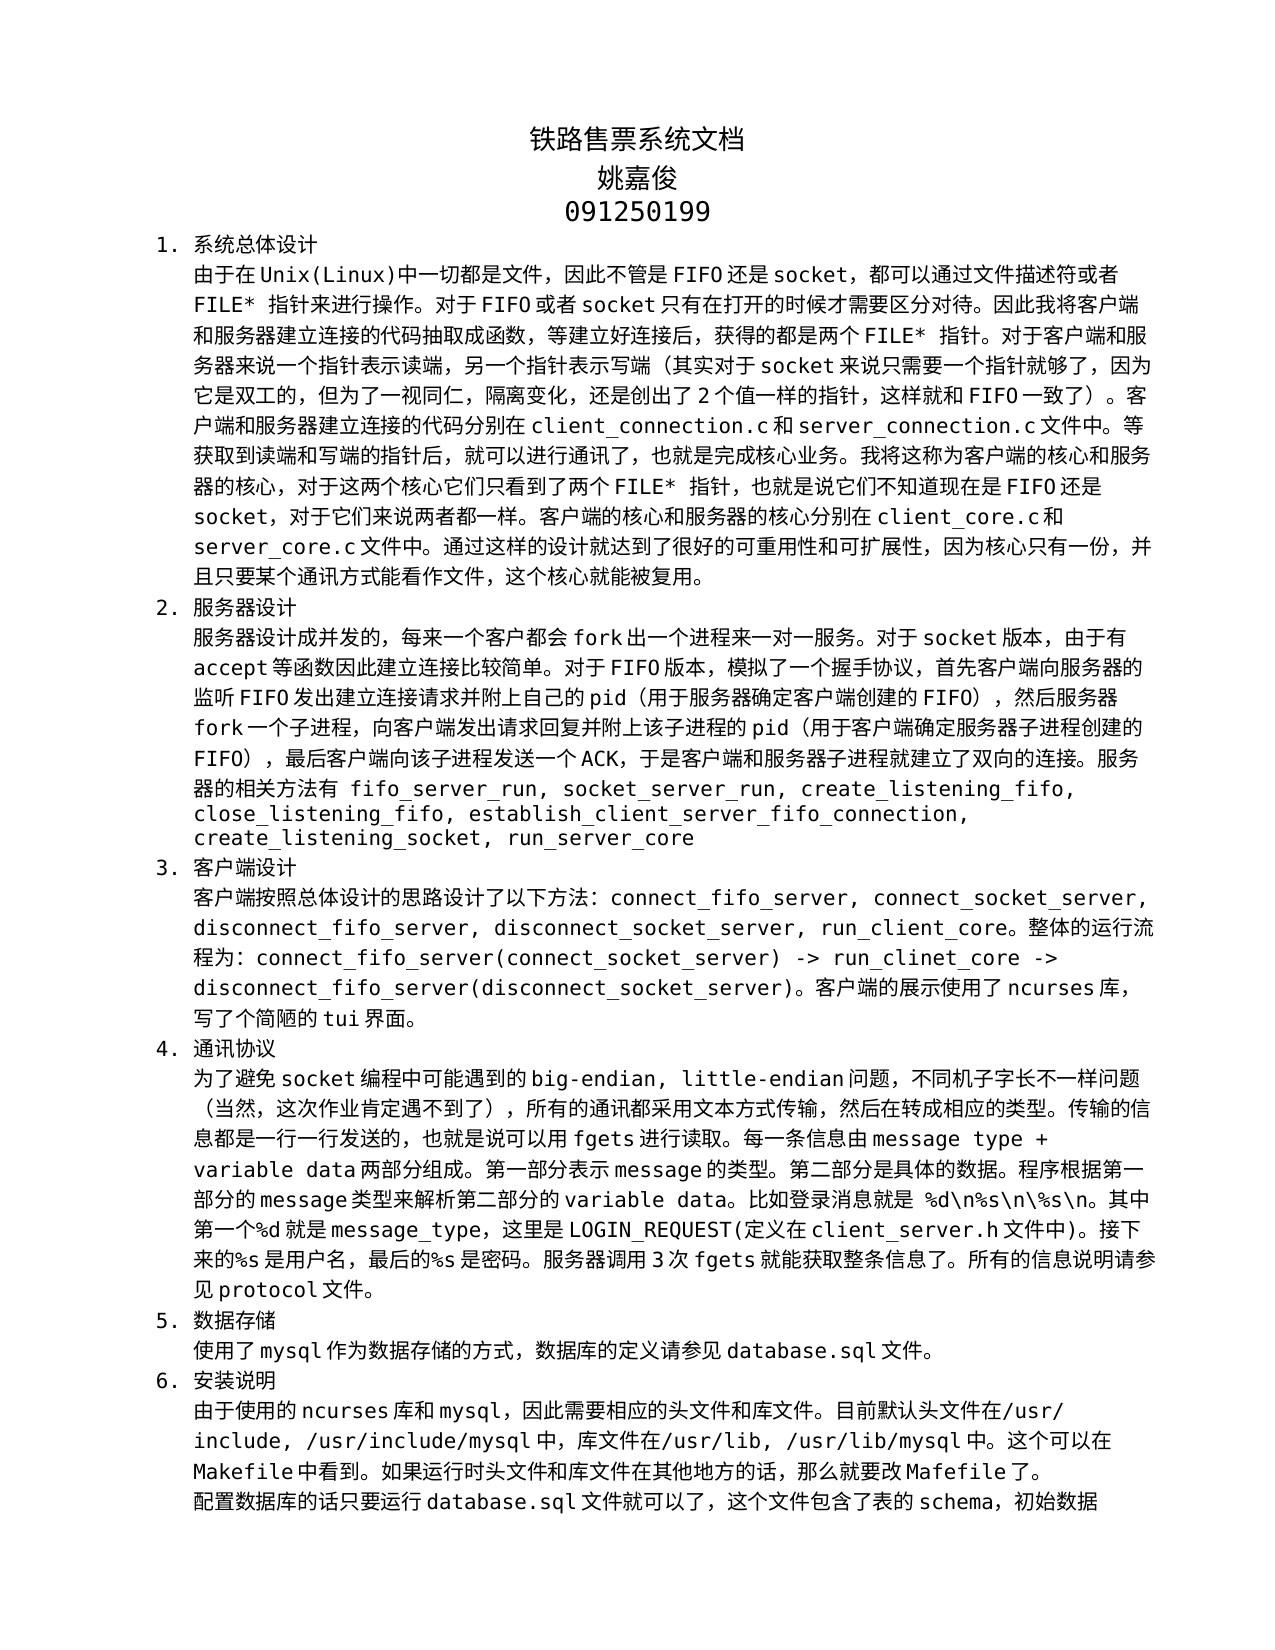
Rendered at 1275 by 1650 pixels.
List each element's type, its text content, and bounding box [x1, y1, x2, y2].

text 姚嘉俊 [118, 157, 1157, 197]
list 为了避免socket编程中可能遇到的big-endian, little-endian问题，不同机子字长不一样问题（当然，这次作业肯定遇不到了），所有的通讯都采用文本方式传输，然后在转成相应的类型。传输的信息都是一行一行发送的，也就是说可以用fgets进行读取。每一条信息由message type + variable data两部分组成。第一部分表示message的类型。第二部分是具体的数据。程序根据第一部分的message类型来解析第二部分的variable data。比如登录消息就是 %d\n%s\n\%s\n。其中第一个%d就是message_type，这里是LOGIN_REQUEST(定义在client_server.h文件中)。接下来的%s是用户名，最后的%s是密码。服务器调用3次fgets就能获取整条信息了。所有的信息说明请参见protocol文件。 [156, 1062, 1157, 1304]
text 091250199 [118, 197, 1157, 228]
list 数据存储 [156, 1304, 1157, 1334]
text 铁路售票系统文档 [118, 118, 1157, 157]
list 通讯协议 [156, 1032, 1157, 1062]
list 配置数据库的话只要运行database.sql文件就可以了，这个文件包含了表的schema，初始数据 [156, 1485, 1157, 1515]
list 客户端按照总体设计的思路设计了以下方法：connect_fifo_server, connect_socket_server, disconnect_fifo_server, disconnect_socket_server, run_client_core。整体的运行流程为：connect_fifo_server(connect_socket_server) -> run_clinet_core -> disconnect_fifo_server(disconnect_socket_server)。客户端的展示使用了ncurses库，写了个简陋的tui界面。 [156, 881, 1157, 1032]
list 安装说明 [156, 1364, 1157, 1394]
list 使用了mysql作为数据存储的方式，数据库的定义请参见database.sql文件。 [156, 1334, 1157, 1364]
list 客户端设计 [156, 851, 1157, 881]
list 系统总体设计 [156, 228, 1157, 258]
list 由于使用的ncurses库和mysql，因此需要相应的头文件和库文件。目前默认头文件在/usr/include, /usr/include/mysql中，库文件在/usr/lib, /usr/lib/mysql中。这个可以在Makefile中看到。如果运行时头文件和库文件在其他地方的话，那么就要改Mafefile了。 [156, 1394, 1157, 1485]
list 服务器设计 [156, 591, 1157, 621]
list 由于在Unix(Linux)中一切都是文件，因此不管是FIFO还是socket，都可以通过文件描述符或者FILE* 指针来进行操作。对于FIFO或者socket只有在打开的时候才需要区分对待。因此我将客户端和服务器建立连接的代码抽取成函数，等建立好连接后，获得的都是两个FILE* 指针。对于客户端和服务器来说一个指针表示读端，另一个指针表示写端（其实对于socket来说只需要一个指针就够了，因为它是双工的，但为了一视同仁，隔离变化，还是创出了2个值一样的指针，这样就和FIFO一致了）。客户端和服务器建立连接的代码分别在client_connection.c和server_connection.c文件中。等获取到读端和写端的指针后，就可以进行通讯了，也就是完成核心业务。我将这称为客户端的核心和服务器的核心，对于这两个核心它们只看到了两个FILE* 指针，也就是说它们不知道现在是FIFO还是socket，对于它们来说两者都一样。客户端的核心和服务器的核心分别在client_core.c和server_core.c文件中。通过这样的设计就达到了很好的可重用性和可扩展性，因为核心只有一份，并且只要某个通讯方式能看作文件，这个核心就能被复用。 [156, 258, 1157, 591]
list 服务器设计成并发的，每来一个客户都会fork出一个进程来一对一服务。对于socket版本，由于有accept等函数因此建立连接比较简单。对于FIFO版本，模拟了一个握手协议，首先客户端向服务器的监听FIFO发出建立连接请求并附上自己的pid（用于服务器确定客户端创建的FIFO），然后服务器fork一个子进程，向客户端发出请求回复并附上该子进程的pid（用于客户端确定服务器子进程创建的FIFO），最后客户端向该子进程发送一个ACK，于是客户端和服务器子进程就建立了双向的连接。服务器的相关方法有 fifo_server_run, socket_server_run, create_listening_fifo, close_listening_fifo, establish_client_server_fifo_connection, create_listening_socket, run_server_core [156, 621, 1157, 851]
